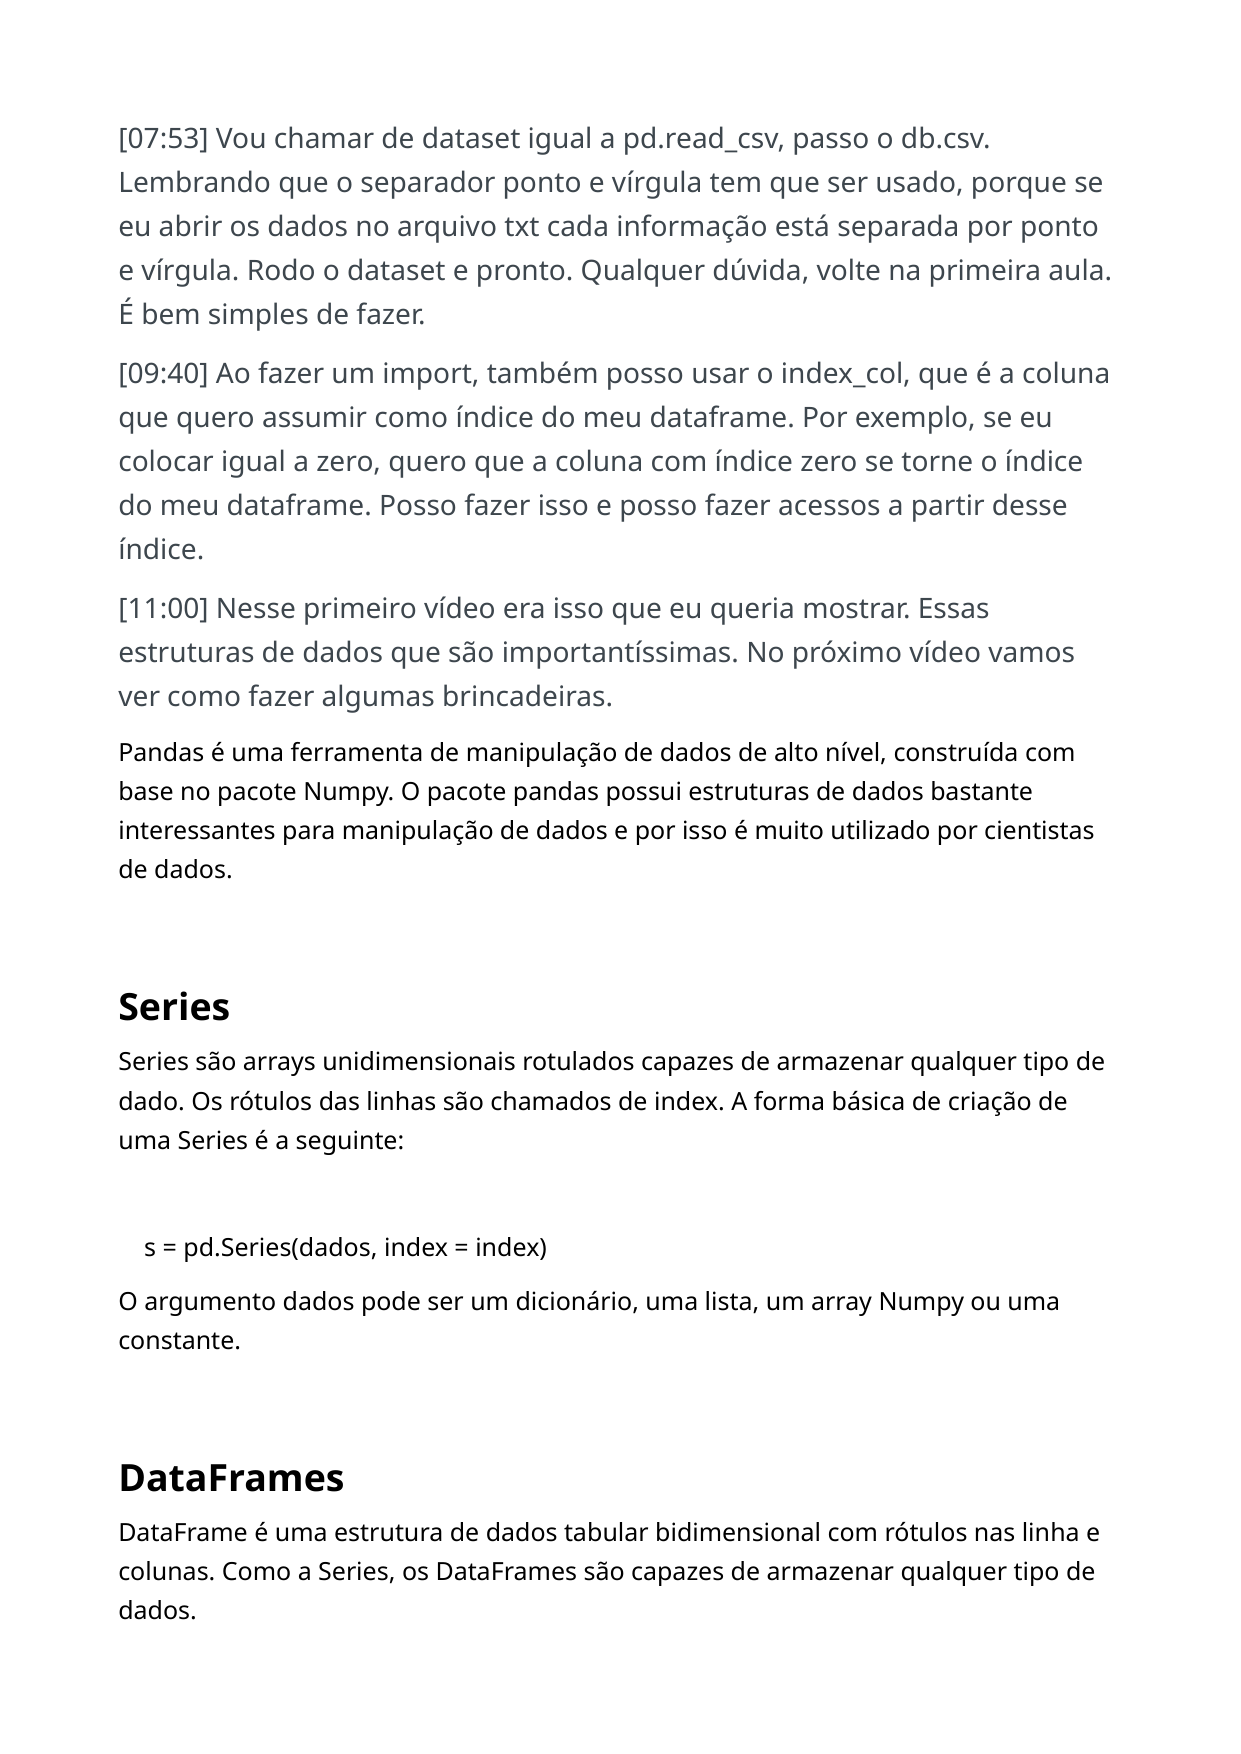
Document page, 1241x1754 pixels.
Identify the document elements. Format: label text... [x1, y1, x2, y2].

subtitle DataFrames [118, 1451, 1122, 1502]
subtitle Series [118, 981, 1122, 1032]
text Series são arrays unidimensionais rotulados capazes de armazenar qualquer tipo de dado. Os rótulos das linhas são chamados de index. A forma básica de criação de uma Series é a seguinte: [118, 1044, 1122, 1156]
text [11:00] Nesse primeiro vídeo era isso que eu queria mostrar. Essas estruturas de dados que são importantíssimas. No próximo vídeo vamos ver como fazer algumas brincadeiras. [118, 588, 1122, 714]
text s = pd.Series(dados, index = index) [118, 1230, 1122, 1264]
text Pandas é uma ferramenta de manipulação de dados de alto nível, construída com base no pacote Numpy. O pacote pandas possui estruturas de dados bastante interessantes para manipulação de dados e por isso é muito utilizado por cientistas de dados. [118, 735, 1122, 886]
text DataFrame é uma estrutura de dados tabular bidimensional com rótulos nas linha e colunas. Como a Series, os DataFrames são capazes de armazenar qualquer tipo de dados. [118, 1515, 1122, 1627]
text [09:40] Ao fazer um import, também posso usar o index_col, que é a coluna que quero assumir como índice do meu dataframe. Por exemplo, se eu colocar igual a zero, quero que a coluna com índice zero se torne o índice do meu dataframe. Posso fazer isso e posso fazer acessos a partir desse índice. [118, 353, 1122, 568]
text [07:53] Vou chamar de dataset igual a pd.read_csv, passo o db.csv. Lembrando que o separador ponto e vírgula tem que ser usado, porque se eu abrir os dados no arquivo txt cada informação está separada por ponto e vírgula. Rodo o dataset e pronto. Qualquer dúvida, volte na primeira aula. É bem simples de fazer. [118, 118, 1122, 333]
text O argumento dados pode ser um dicionário, uma lista, um array Numpy ou uma constante. [118, 1284, 1122, 1357]
